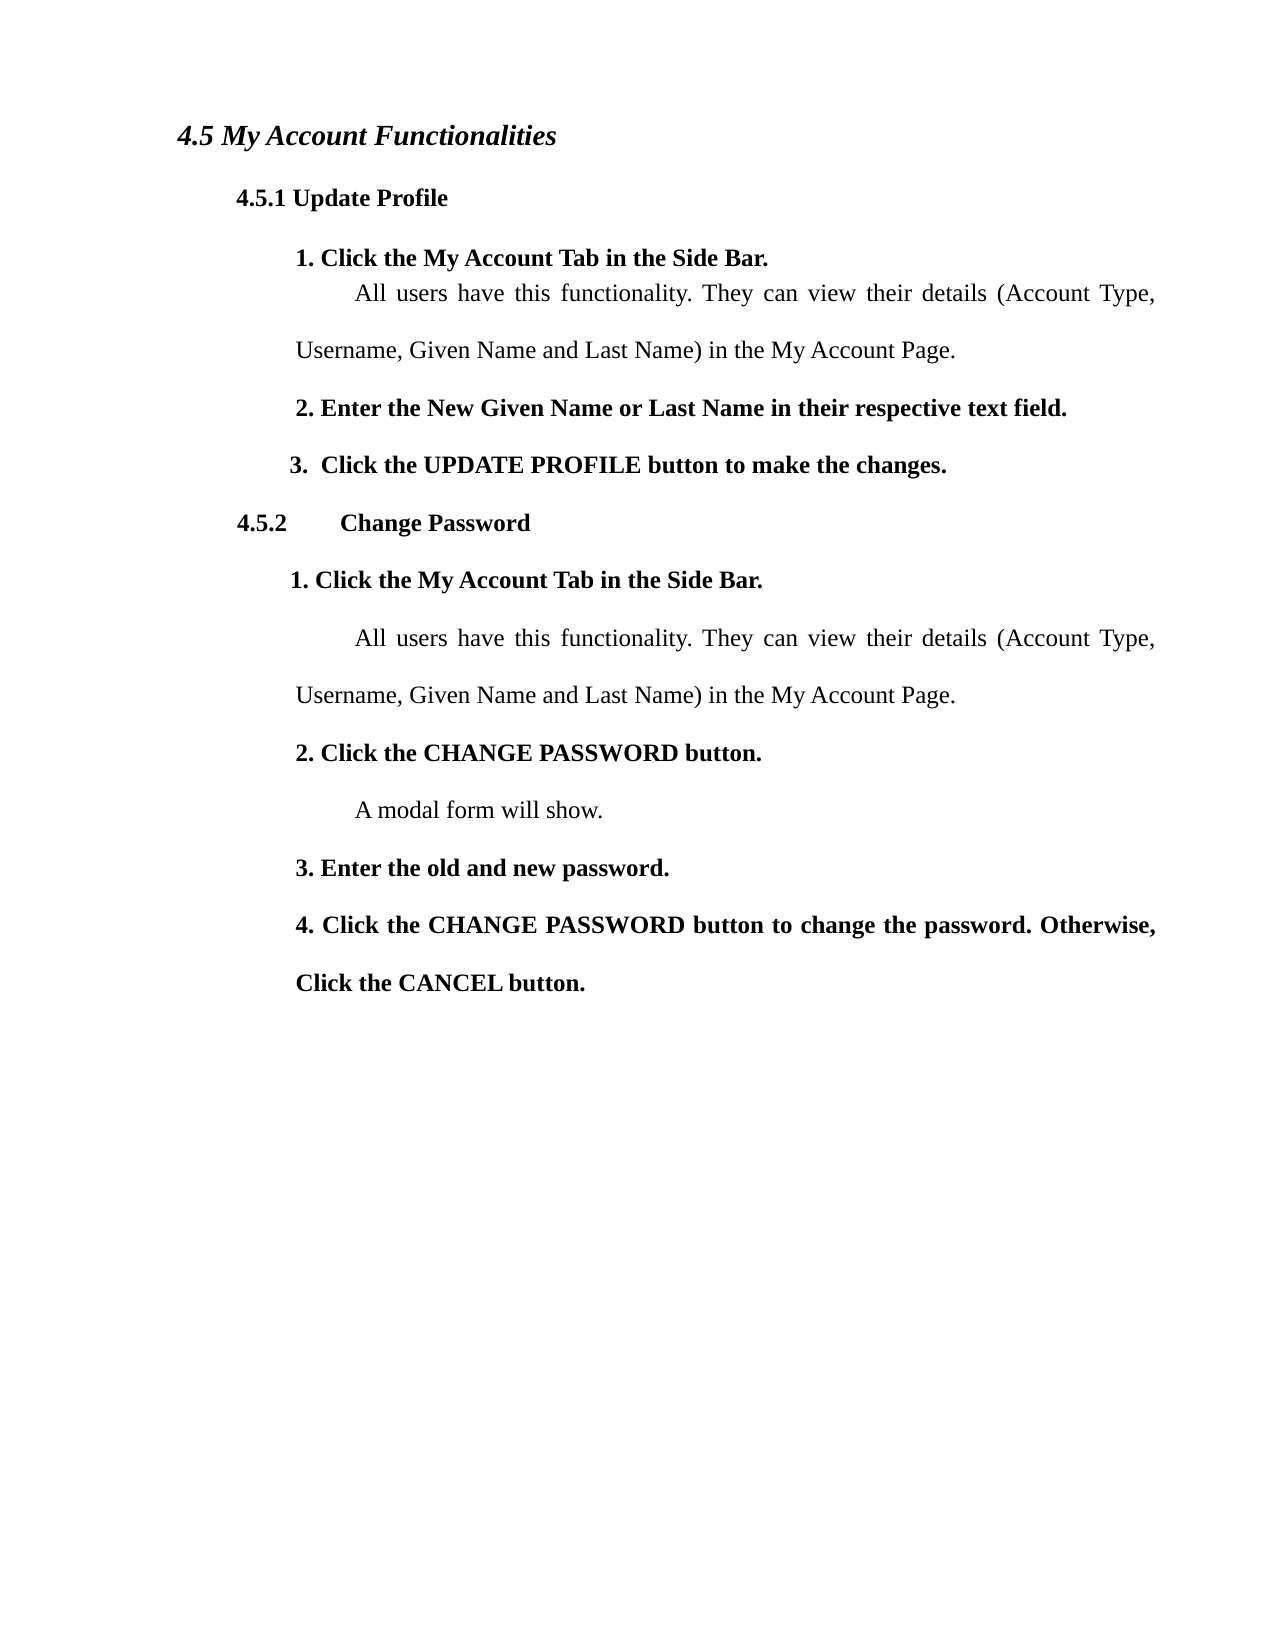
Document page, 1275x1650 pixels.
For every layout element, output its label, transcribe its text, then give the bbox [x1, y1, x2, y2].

text All users have this functionality. They can view their details (Account Type, Username, Given Name and Last Name) in the My Account Page. [295, 623, 1157, 709]
text 3. Enter the old and new password. [295, 853, 1157, 882]
subtitle 4.5 My Account Functionalities [177, 118, 1157, 152]
text 3. Click the UPDATE PROFILE button to make the changes. [289, 450, 1157, 479]
text 2. Enter the New Given Name or Last Name in their respective text field. [295, 393, 1157, 422]
text 4.5.2 Change Password [118, 508, 1157, 537]
text 1. Click the My Account Tab in the Side Bar. [295, 243, 1157, 272]
text 1. Click the My Account Tab in the Side Bar. [118, 565, 1157, 594]
text 2. Click the CHANGE PASSWORD button. [295, 738, 1157, 767]
text 4.5.1 Update Profile [236, 183, 1157, 212]
text A modal form will show. [354, 795, 1157, 824]
text All users have this functionality. They can view their details (Account Type, Username, Given Name and Last Name) in the My Account Page. [295, 278, 1157, 364]
text 4. Click the CHANGE PASSWORD button to change the password. Otherwise, Click the CANCEL button. [295, 910, 1157, 997]
